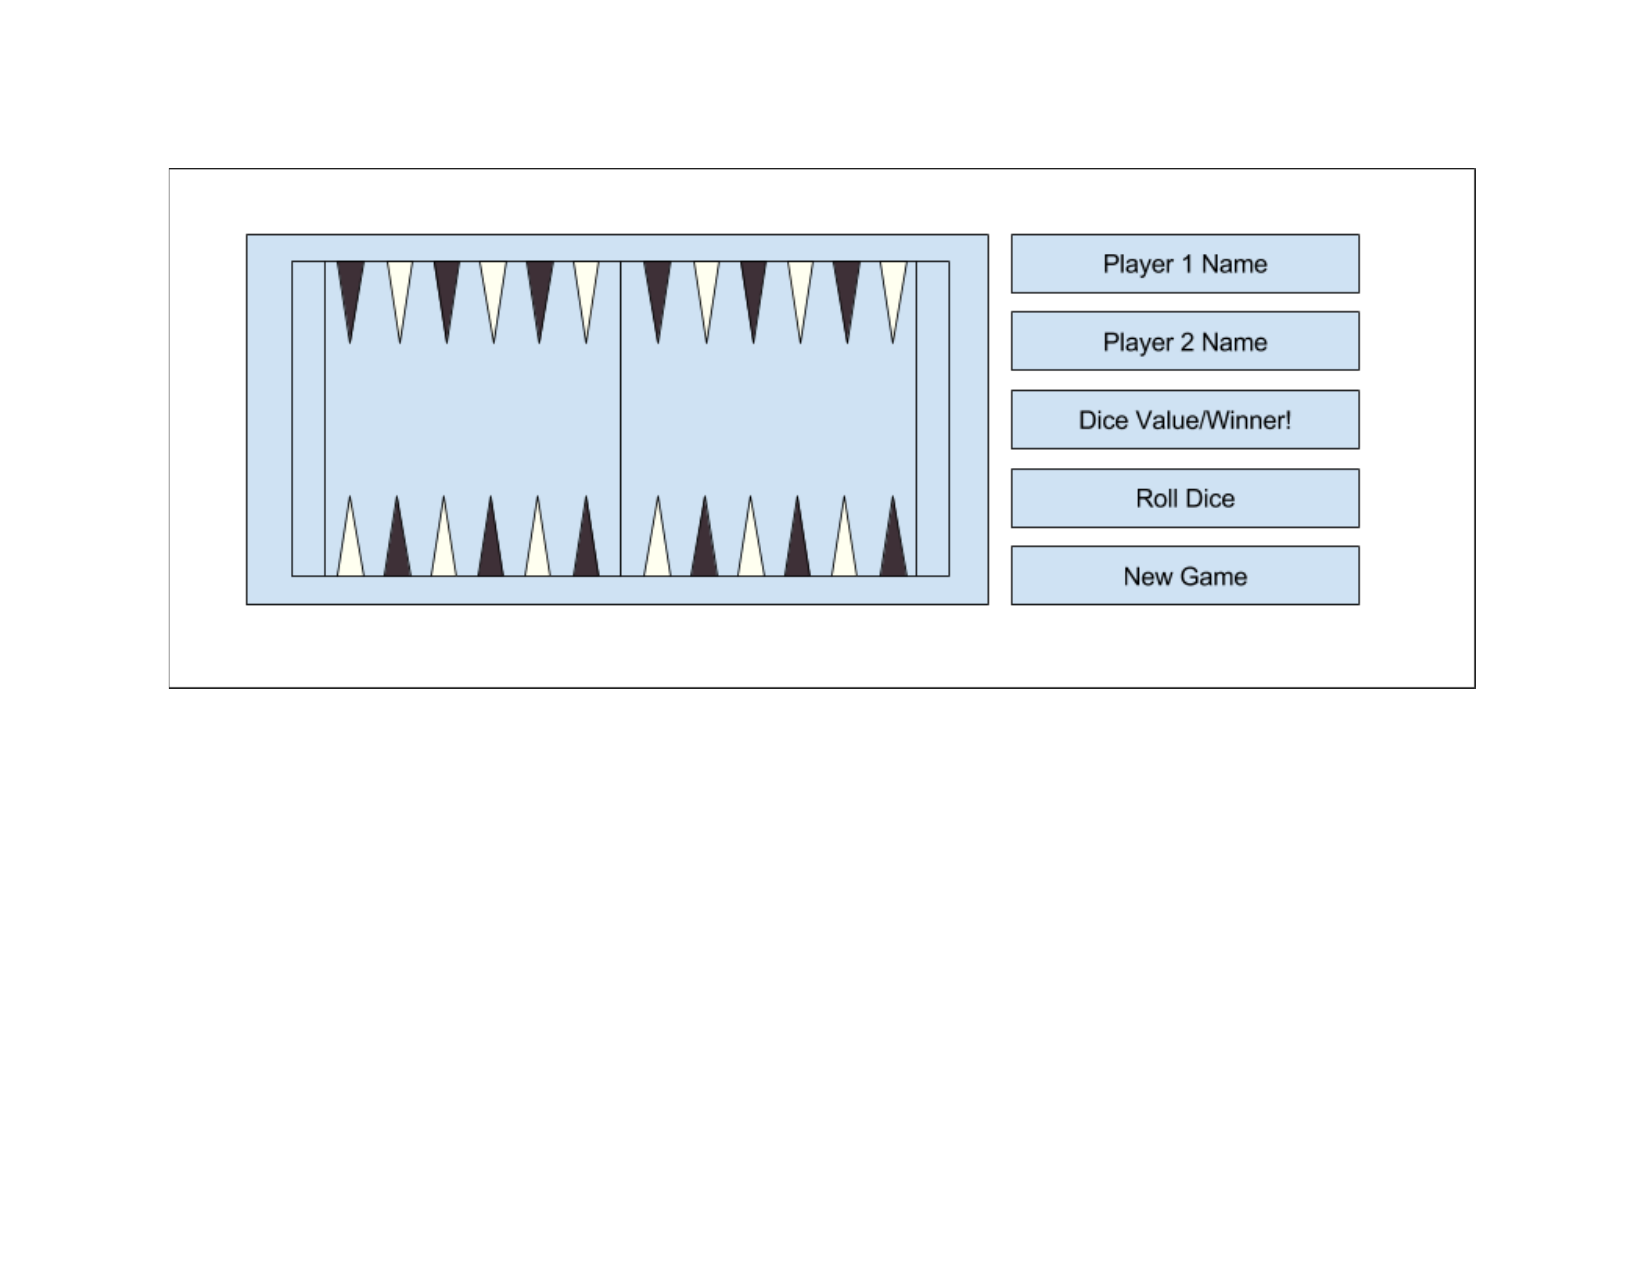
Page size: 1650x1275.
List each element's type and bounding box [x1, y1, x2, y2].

picture [168, 168, 1476, 689]
